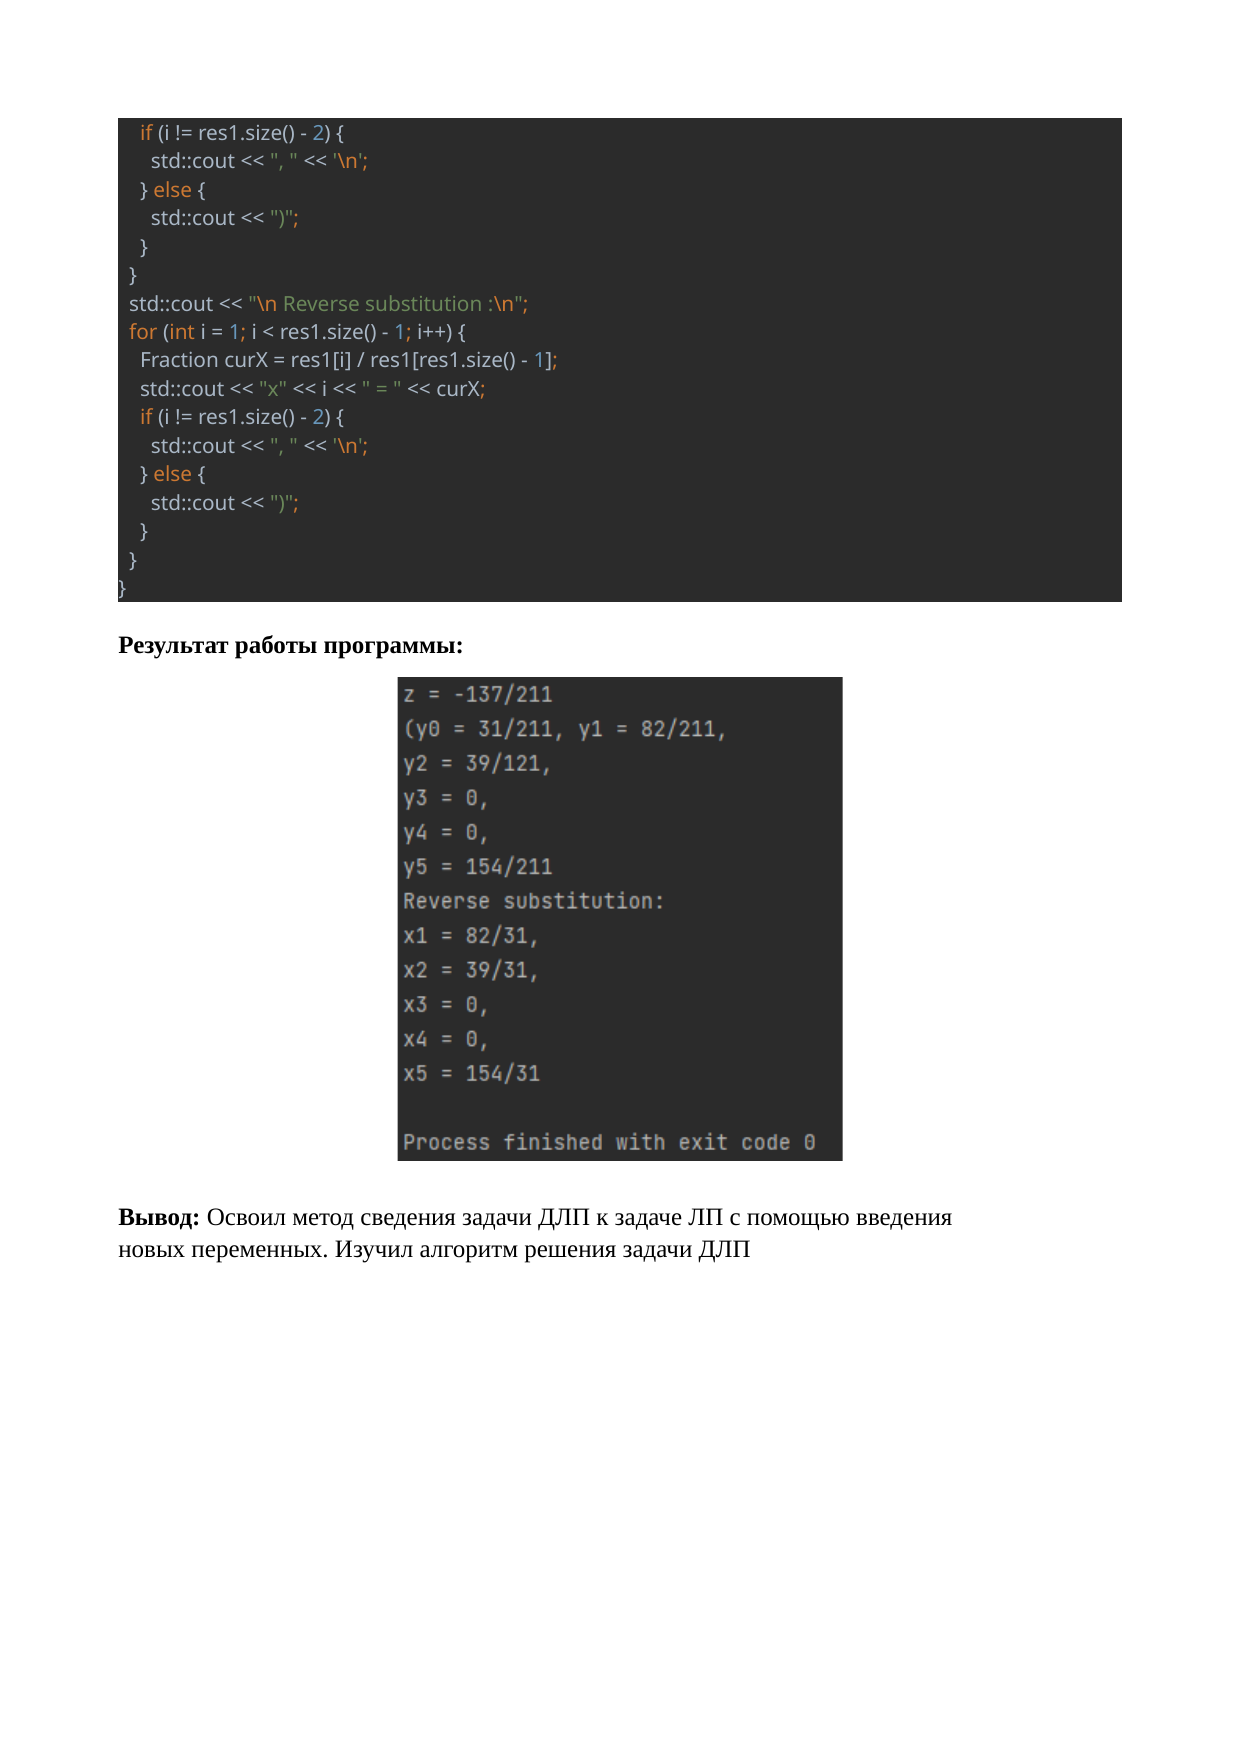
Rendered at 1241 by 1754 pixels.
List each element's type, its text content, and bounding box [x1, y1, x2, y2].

text Вывод: Освоил метод сведения задачи ДЛП к задаче ЛП с помощью введения новых переменных. Изучил алгоритм решения задачи ДЛП [118, 1202, 1017, 1263]
picture [397, 677, 843, 1161]
text if (i != res1.size() - 2) { std::cout << ", " << '\n'; } else { std::cout << ")"; } } std::cout << "\n Reverse substitution :\n"; for (int i = 1; i < res1.size() - 1; i++) { Fraction curX = res1[i] / res1[res1.size() - 1]; std::cout << "x" << i << " = " << curX; if (i != res1.size() - 2) { std::cout << ", " << '\n'; } else { std::cout << ")"; } } } [118, 118, 1122, 602]
text Результат работы программы: [118, 630, 1017, 659]
